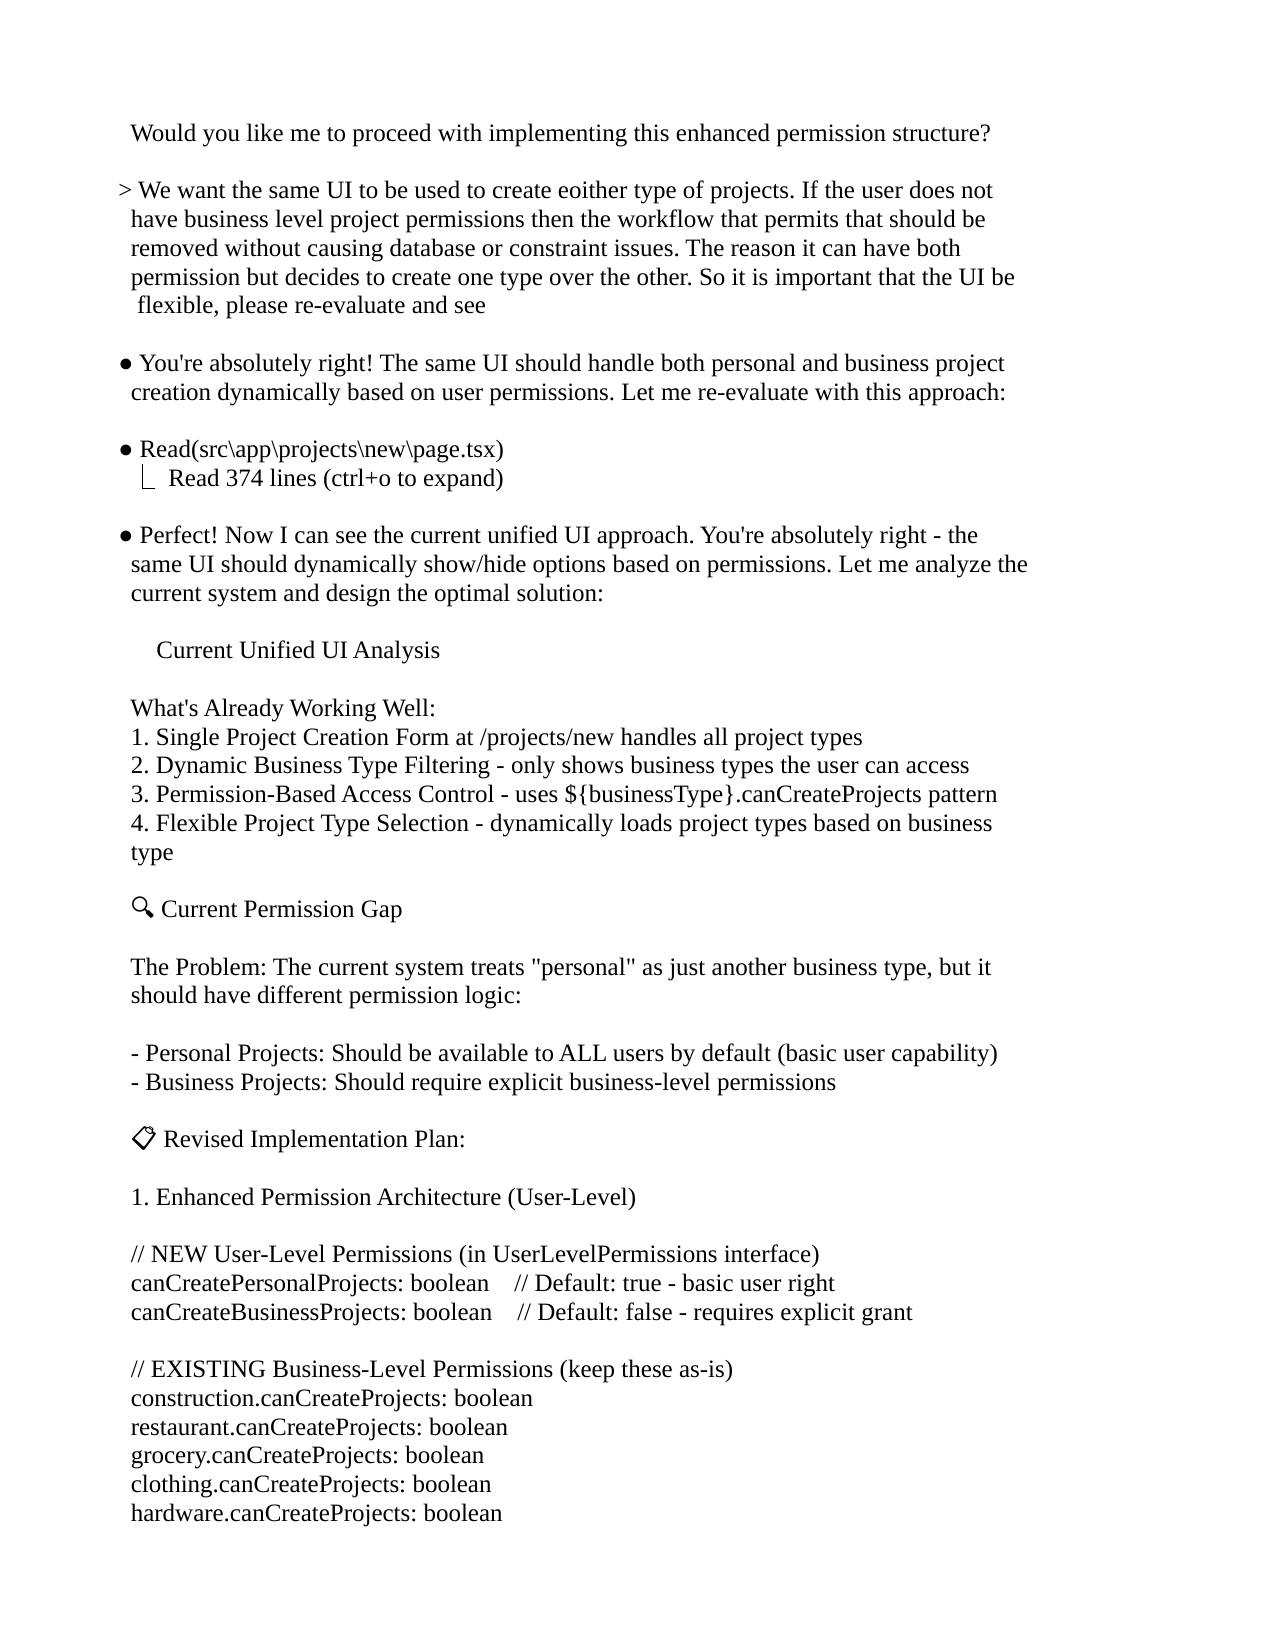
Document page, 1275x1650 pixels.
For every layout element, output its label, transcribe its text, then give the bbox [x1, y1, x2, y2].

text hardware.canCreateProjects: boolean [118, 1498, 1157, 1527]
text 2. Dynamic Business Type Filtering - only shows business types the user can access [118, 751, 1157, 779]
text - Business Projects: Should require explicit business-level permissions [118, 1067, 1157, 1096]
text ● Perfect! Now I can see the current unified UI approach. You're absolutely right - the [118, 521, 1157, 549]
text clothing.canCreateProjects: boolean [118, 1469, 1157, 1498]
text type [118, 837, 1157, 866]
text - Personal Projects: Should be available to ALL users by default (basic user capability) [118, 1038, 1157, 1067]
text canCreatePersonalProjects: boolean // Default: true - basic user right [118, 1268, 1157, 1297]
text should have different permission logic: [118, 981, 1157, 1009]
text 3. Permission-Based Access Control - uses ${businessType}.canCreateProjects pattern [118, 779, 1157, 808]
text > We want the same UI to be used to create eoither type of projects. If the user does not [118, 176, 1157, 204]
text // NEW User-Level Permissions (in UserLevelPermissions interface) [118, 1239, 1157, 1268]
text // EXISTING Business-Level Permissions (keep these as-is) [118, 1354, 1157, 1383]
text have business level project permissions then the workflow that permits that should be [118, 204, 1157, 233]
text ● You're absolutely right! The same UI should handle both personal and business project [118, 348, 1157, 377]
text 🔍 Current Permission Gap [118, 894, 1157, 923]
text ✅ Current Unified UI Analysis [118, 636, 1157, 664]
text 📋 Revised Implementation Plan: [118, 1124, 1157, 1153]
text creation dynamically based on user permissions. Let me re-evaluate with this approach: [118, 377, 1157, 406]
text flexible, please re-evaluate and see [118, 291, 1157, 319]
text grocery.canCreateProjects: boolean [118, 1441, 1157, 1469]
text same UI should dynamically show/hide options based on permissions. Let me analyze the [118, 549, 1157, 578]
text removed without causing database or constraint issues. The reason it can have both [118, 233, 1157, 262]
text 1. Enhanced Permission Architecture (User-Level) [118, 1182, 1157, 1211]
text permission but decides to create one type over the other. So it is important that the UI be [118, 262, 1157, 291]
text The Problem: The current system treats "personal" as just another business type, but it [118, 952, 1157, 981]
text restaurant.canCreateProjects: boolean [118, 1412, 1157, 1441]
text What's Already Working Well: [118, 693, 1157, 722]
text Would you like me to proceed with implementing this enhanced permission structure? [118, 118, 1157, 147]
text canCreateBusinessProjects: boolean // Default: false - requires explicit grant [118, 1297, 1157, 1326]
text 4. Flexible Project Type Selection - dynamically loads project types based on business [118, 808, 1157, 837]
text construction.canCreateProjects: boolean [118, 1383, 1157, 1412]
text 1. Single Project Creation Form at /projects/new handles all project types [118, 722, 1157, 751]
text current system and design the optimal solution: [118, 578, 1157, 607]
text ● Read(src\app\projects\new\page.tsx) [118, 434, 1157, 463]
text ⎿ Read 374 lines (ctrl+o to expand) [118, 463, 1157, 492]
